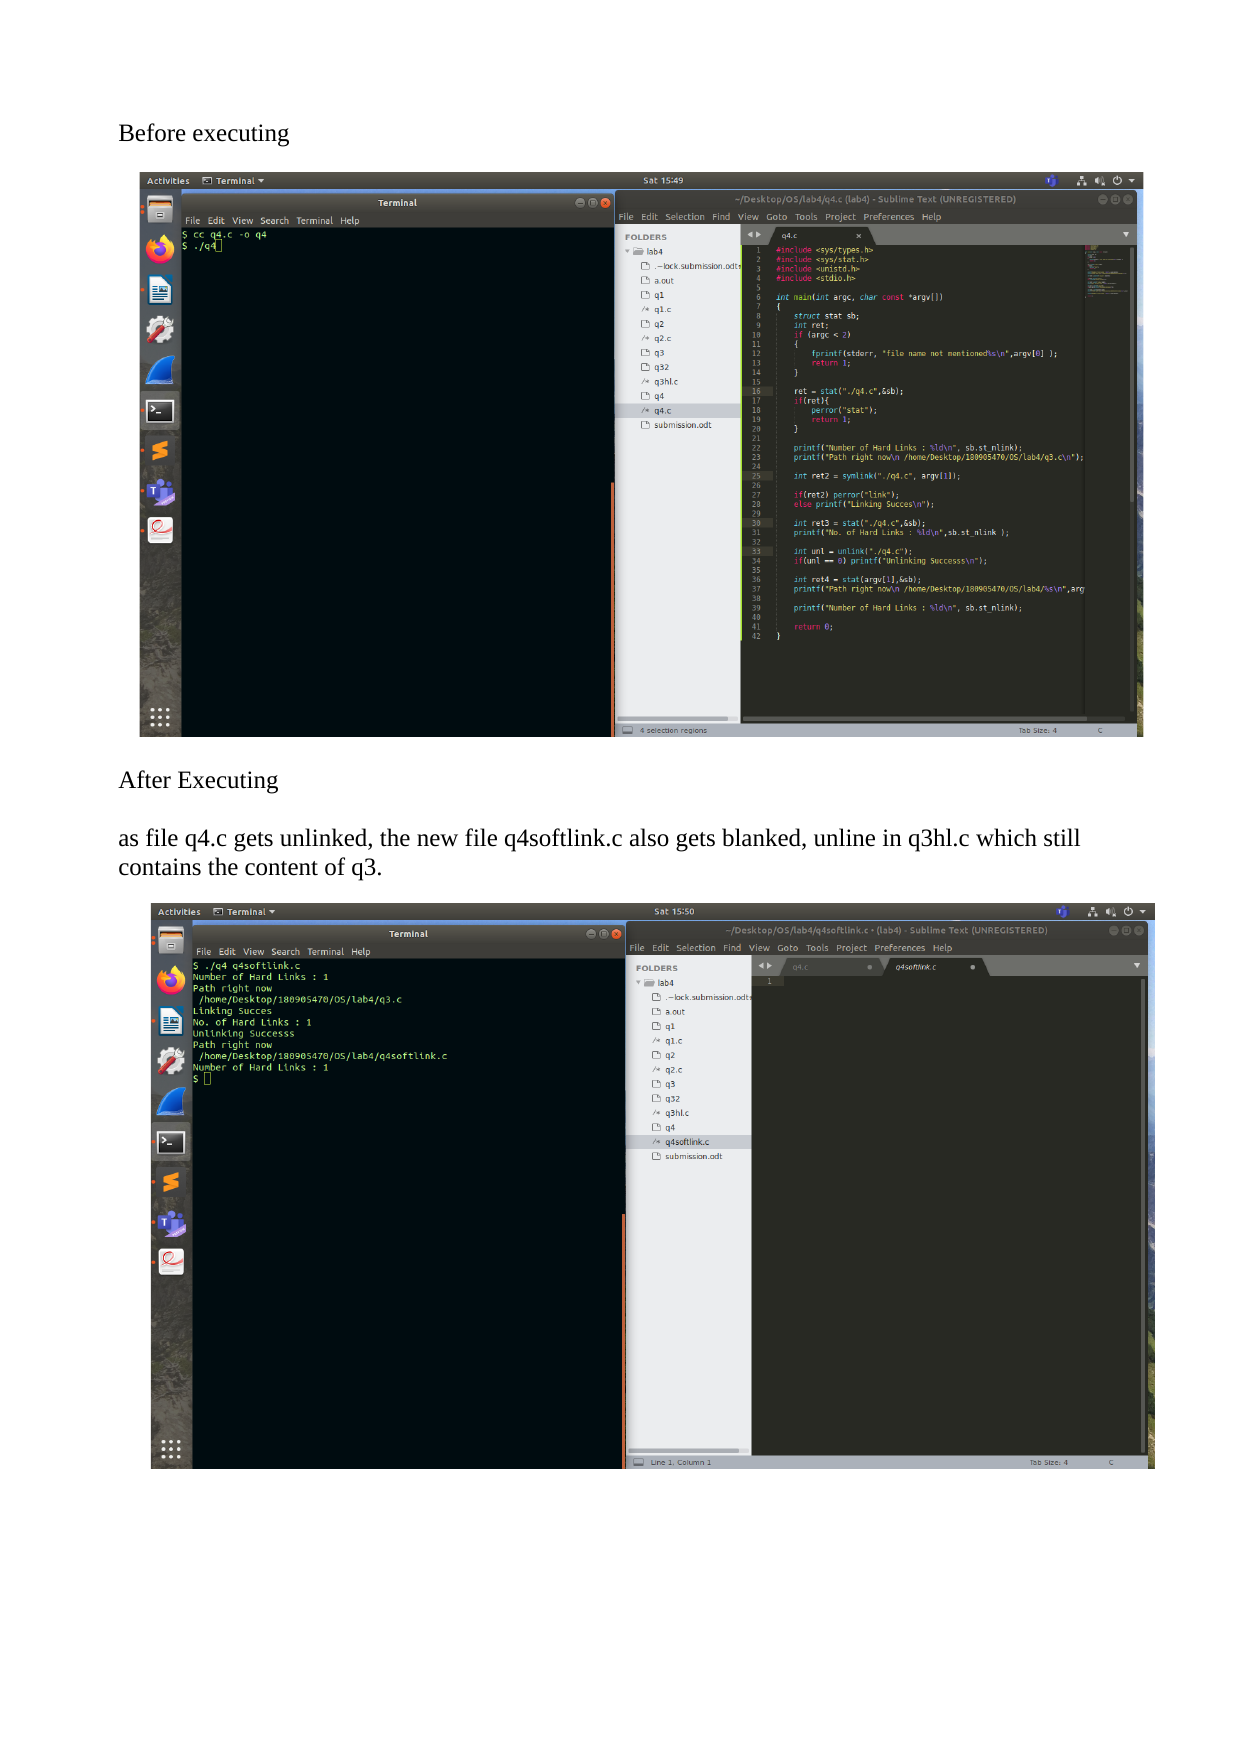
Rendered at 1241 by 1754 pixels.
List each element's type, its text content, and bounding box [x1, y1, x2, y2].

text as file q4.c gets unlinked, the new file q4softlink.c also gets blanked, unline in q3hl.c which still contains the content of q3. [118, 823, 1122, 881]
text After Executing [118, 766, 1122, 794]
picture [139, 172, 1144, 737]
picture [150, 903, 1155, 1469]
text Before executing [118, 118, 1122, 147]
